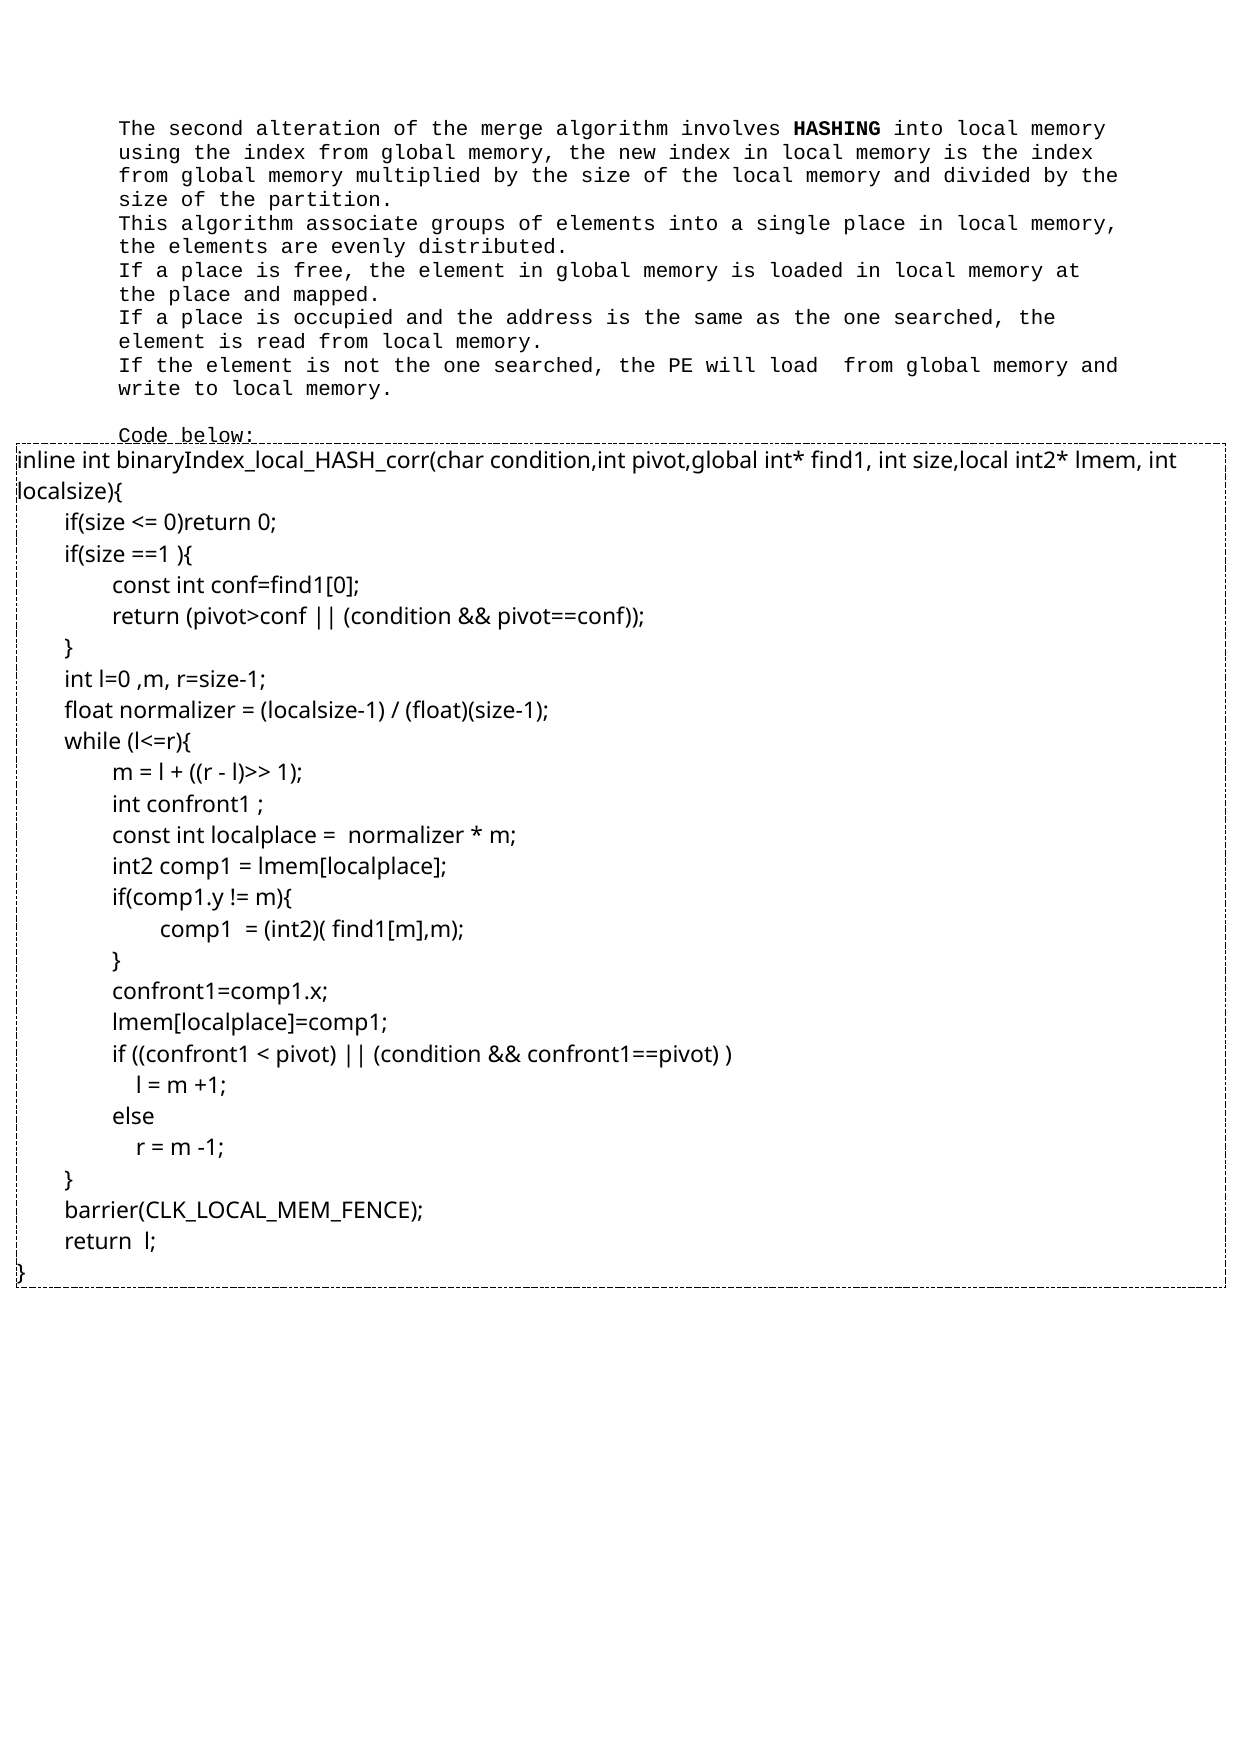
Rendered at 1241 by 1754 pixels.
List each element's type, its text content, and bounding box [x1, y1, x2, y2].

text Code below: [118, 426, 1122, 449]
text If the element is not the one searched, the PE will load from global memory and write to local memory. [118, 354, 1122, 402]
text This algorithm associate groups of elements into a single place in local memory, the elements are evenly distributed. [118, 213, 1122, 260]
text If a place is occupied and the address is the same as the one searched, the element is read from local memory. [118, 307, 1122, 354]
text If a place is free, the element in global memory is loaded in local memory at the place and mapped. [118, 260, 1122, 307]
text The second alteration of the merge algorithm involves HASHING into local memory using the index from global memory, the new index in local memory is the index from global memory multiplied by the size of the local memory and divided by the size of the partition. [118, 118, 1122, 213]
